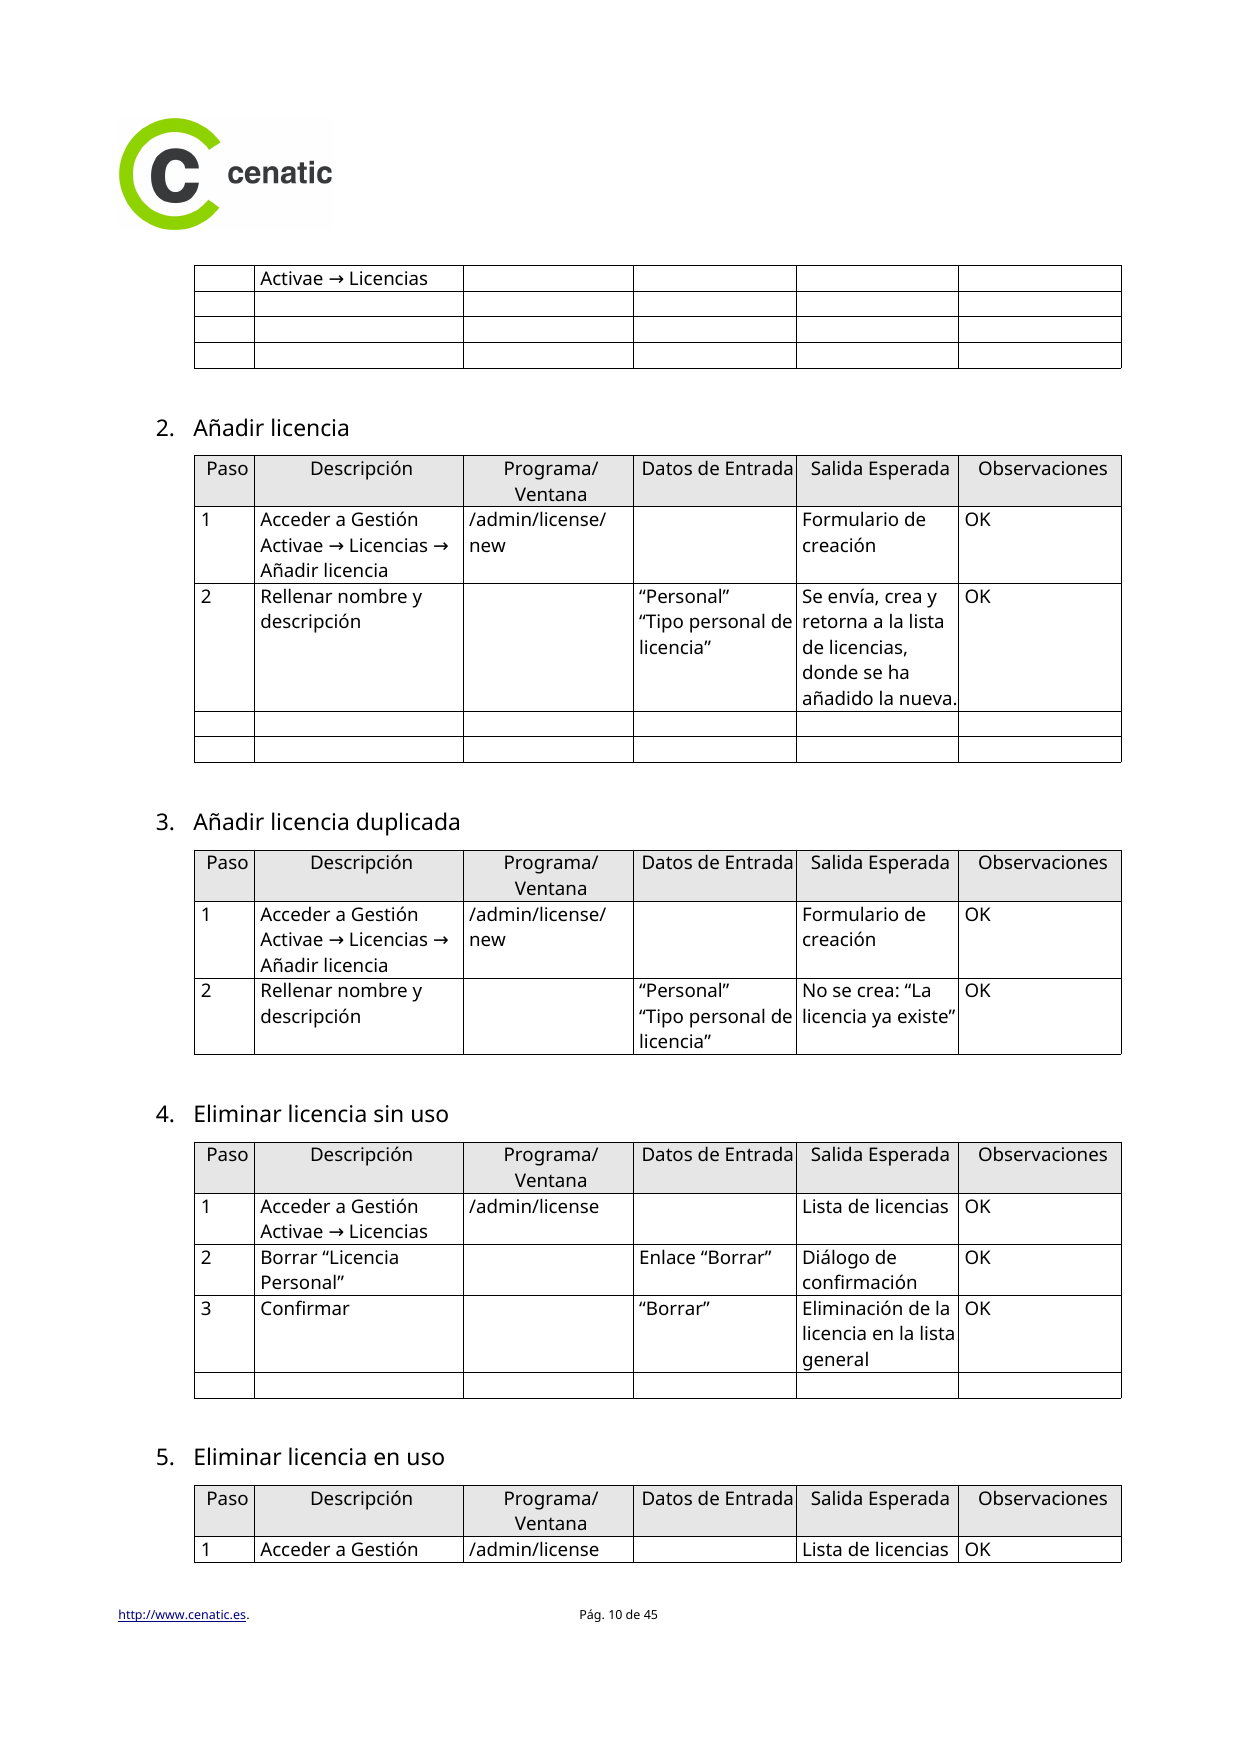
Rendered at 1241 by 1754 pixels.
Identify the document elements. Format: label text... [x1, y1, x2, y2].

table_cell OK [959, 584, 1121, 711]
table_cell /admin/license/new [464, 507, 633, 583]
table_cell Borrar “Licencia Personal” [255, 1245, 463, 1295]
table_cell [959, 1373, 1121, 1397]
table_cell [464, 1296, 633, 1372]
table_cell 2 [195, 584, 254, 711]
table_cell [255, 292, 463, 316]
table_cell [634, 292, 796, 316]
table_cell 2 [195, 979, 254, 1054]
table_cell Acceder a Gestión Activae → Licencias → Añadir licencia [255, 507, 463, 583]
table_header Observaciones [959, 1143, 1121, 1193]
list Añadir licencia [156, 411, 1122, 443]
table_cell No se crea: “La licencia ya existe” [797, 979, 958, 1054]
table_cell [634, 712, 796, 736]
table_cell “Personal” “Tipo personal de licencia” [634, 584, 796, 711]
table_header Programa/Ventana [464, 1486, 633, 1536]
table_cell [255, 737, 463, 762]
table_cell OK [959, 1245, 1121, 1295]
table_cell 1 [195, 507, 254, 583]
table_cell [195, 343, 254, 368]
table_cell [464, 584, 633, 711]
table_cell [797, 712, 958, 736]
table_header Programa/Ventana [464, 1143, 633, 1193]
table_cell [195, 1373, 254, 1397]
table_header Descripción [255, 1143, 463, 1193]
table_cell [797, 1373, 958, 1397]
table_cell Activae → Licencias [255, 266, 463, 291]
table_cell Acceder a Gestión [255, 1537, 463, 1562]
table_cell [195, 712, 254, 736]
table_cell Eliminación de la licencia en la lista general [797, 1296, 958, 1372]
table_cell Formulario de creación [797, 507, 958, 583]
table_cell [797, 737, 958, 762]
table_header Descripción [255, 851, 463, 901]
table_cell [959, 317, 1121, 342]
table_cell [959, 712, 1121, 736]
table_cell [255, 343, 463, 368]
table_header Programa/Ventana [464, 851, 633, 901]
table_cell [255, 1373, 463, 1397]
table_cell OK [959, 507, 1121, 583]
table_header Descripción [255, 456, 463, 506]
table_header Observaciones [959, 456, 1121, 506]
table_cell [634, 507, 796, 583]
table_cell [464, 343, 633, 368]
table_cell 1 [195, 902, 254, 977]
table_cell OK [959, 1537, 1121, 1562]
table_cell 2 [195, 1245, 254, 1295]
table_cell Lista de licencias [797, 1537, 958, 1562]
table_cell [797, 317, 958, 342]
table_cell 1 [195, 1194, 254, 1244]
table_cell [959, 343, 1121, 368]
table_cell [464, 712, 633, 736]
table_header Observaciones [959, 1486, 1121, 1536]
table_cell Lista de licencias [797, 1194, 958, 1244]
table_cell [464, 737, 633, 762]
table_header Programa/Ventana [464, 456, 633, 506]
table_cell Diálogo de confirmación [797, 1245, 958, 1295]
table_cell [959, 737, 1121, 762]
table_cell [195, 737, 254, 762]
table_cell [464, 1373, 633, 1397]
table_cell [464, 292, 633, 316]
table_header Paso [195, 456, 254, 506]
list Eliminar licencia sin uso [156, 1098, 1122, 1129]
table_header Salida Esperada [797, 1143, 958, 1193]
table_cell Enlace “Borrar” [634, 1245, 796, 1295]
table_cell [195, 317, 254, 342]
table_cell OK [959, 902, 1121, 977]
table_cell “Borrar” [634, 1296, 796, 1372]
table_cell “Personal” “Tipo personal de licencia” [634, 979, 796, 1054]
table_header Paso [195, 1486, 254, 1536]
table_cell [255, 317, 463, 342]
list Añadir licencia duplicada [156, 806, 1122, 837]
table_cell /admin/license [464, 1194, 633, 1244]
table_cell [797, 343, 958, 368]
table_header Datos de Entrada [634, 1486, 796, 1536]
table_header Datos de Entrada [634, 456, 796, 506]
table_cell Se envía, crea y retorna a la lista de licencias, donde se ha añadido la nueva. [797, 584, 958, 711]
table_cell [634, 1194, 796, 1244]
table_cell [634, 343, 796, 368]
table_cell OK [959, 1194, 1121, 1244]
table_cell [195, 266, 254, 291]
table_cell [464, 979, 633, 1054]
table_cell [464, 266, 633, 291]
table_header Salida Esperada [797, 1486, 958, 1536]
picture [119, 118, 332, 230]
table_cell Confirmar [255, 1296, 463, 1372]
table_header Salida Esperada [797, 851, 958, 901]
table_cell 3 [195, 1296, 254, 1372]
list Eliminar licencia en uso [156, 1441, 1122, 1472]
table_cell [634, 1373, 796, 1397]
table_cell [797, 292, 958, 316]
table_cell Formulario de creación [797, 902, 958, 977]
table_cell [634, 317, 796, 342]
table_cell [255, 712, 463, 736]
table_header Paso [195, 1143, 254, 1193]
table_header Descripción [255, 1486, 463, 1536]
table_cell [634, 1537, 796, 1562]
table_cell [634, 902, 796, 977]
table_cell OK [959, 1296, 1121, 1372]
table_cell OK [959, 979, 1121, 1054]
table_header Datos de Entrada [634, 1143, 796, 1193]
table_cell [797, 266, 958, 291]
table_cell Rellenar nombre y descripción [255, 584, 463, 711]
table_cell Acceder a Gestión Activae → Licencias → Añadir licencia [255, 902, 463, 977]
table_cell [195, 292, 254, 316]
table_header Salida Esperada [797, 456, 958, 506]
table_cell Acceder a Gestión Activae → Licencias [255, 1194, 463, 1244]
table_cell /admin/license/new [464, 902, 633, 977]
table_cell /admin/license [464, 1537, 633, 1562]
table_header Paso [195, 851, 254, 901]
table_cell [634, 266, 796, 291]
table_header Datos de Entrada [634, 851, 796, 901]
table_cell [634, 737, 796, 762]
table_header Observaciones [959, 851, 1121, 901]
table_cell [464, 317, 633, 342]
table_cell [464, 1245, 633, 1295]
table_cell 1 [195, 1537, 254, 1562]
table_cell [959, 292, 1121, 316]
table_cell [959, 266, 1121, 291]
table_cell Rellenar nombre y descripción [255, 979, 463, 1054]
